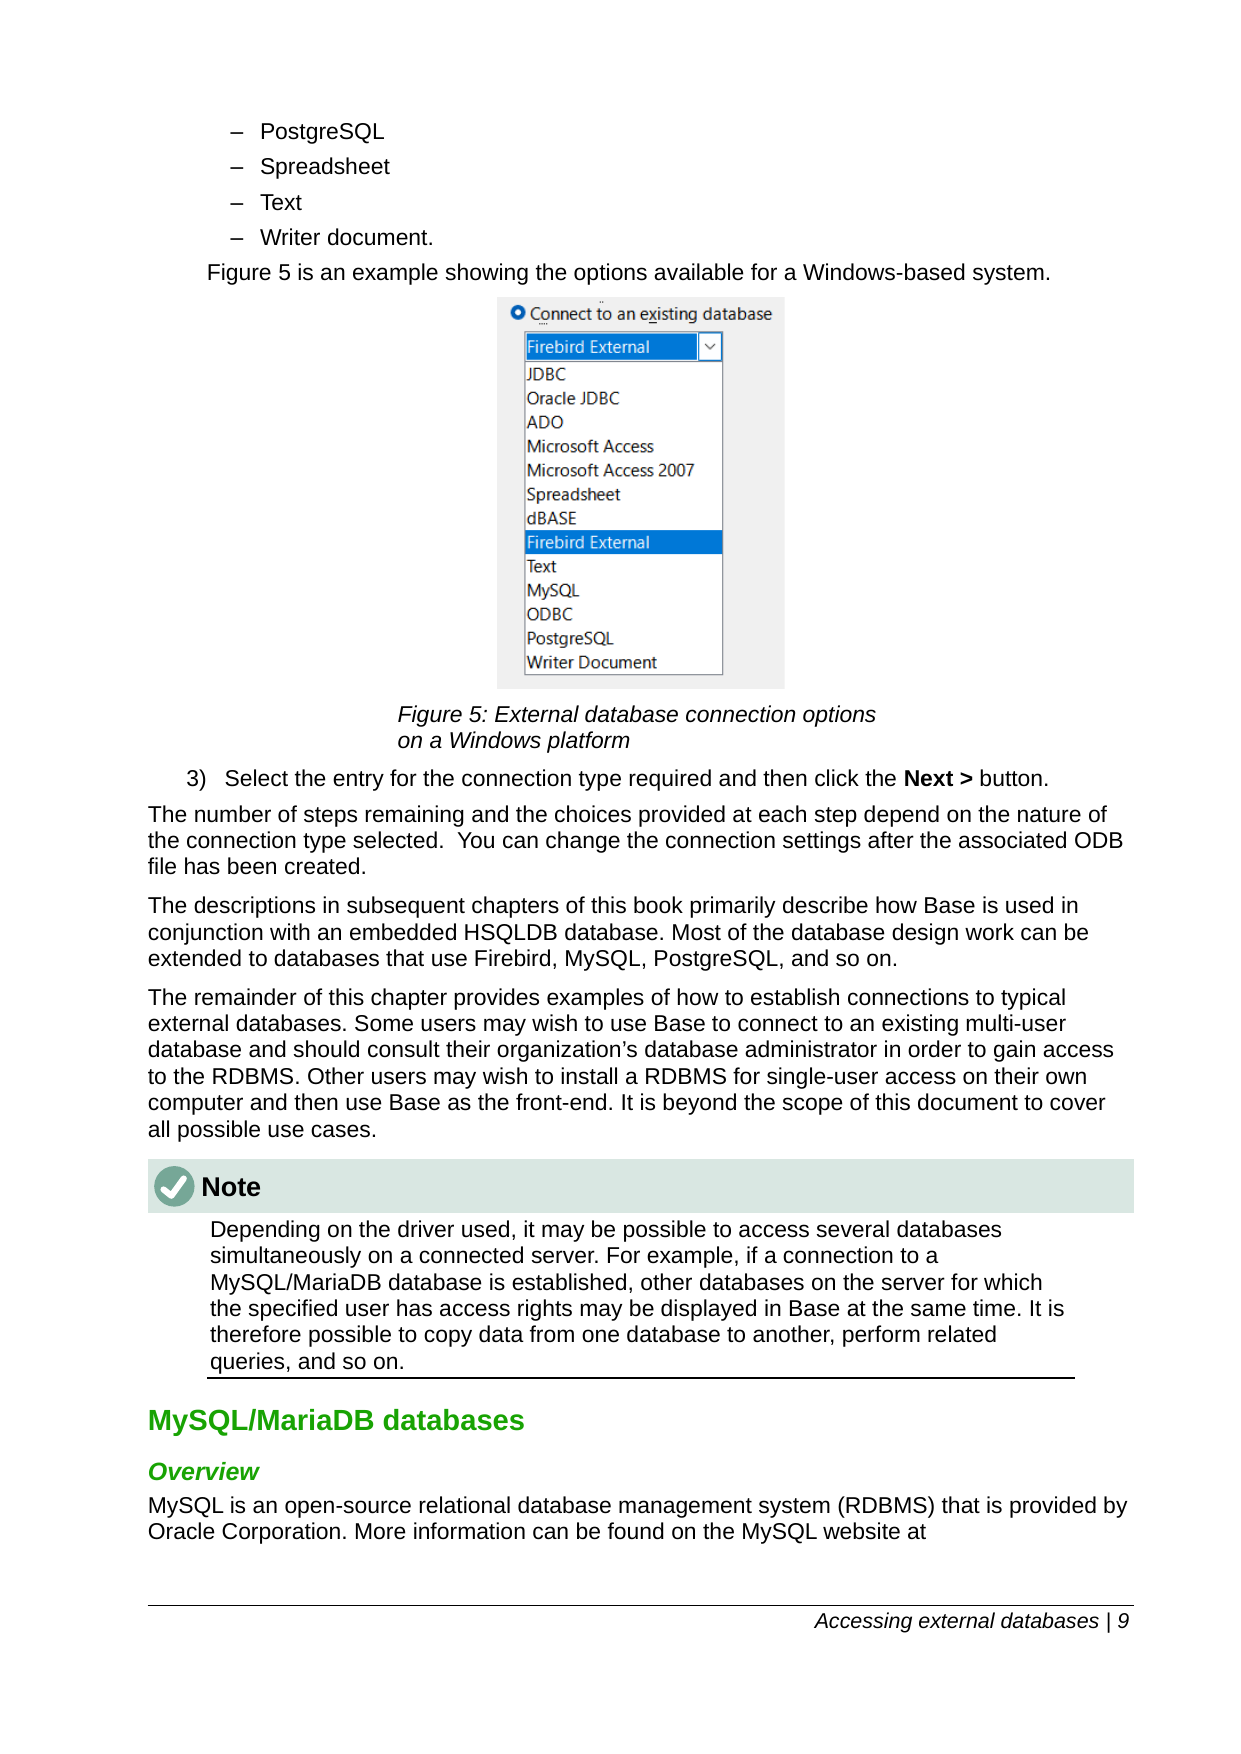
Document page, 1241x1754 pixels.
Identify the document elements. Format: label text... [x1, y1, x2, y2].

list Text [230, 188, 1134, 215]
text The remainder of this chapter provides examples of how to establish connections to typical external databases. Some users may wish to use Base to connect to an existing multi-user database and should consult their organization’s database administrator in order to gain access to the RDBMS. Other users may wish to install a RDBMS for single-user access on their own computer and then use Base as the front-end. It is beyond the scope of this document to cover all possible use cases. [148, 984, 1134, 1142]
text The descriptions in subsequent chapters of this book primarily describe how Base is used in conjunction with an embedded HSQLDB database. Most of the database design work can be extended to databases that use Firebird, MySQL, PostgreSQL, and so on. [148, 892, 1134, 971]
list Writer document. [230, 224, 1134, 250]
text MySQL is an open-source relational database management system (RDBMS) that is provided by Oracle Corporation. More information can be found on the MySQL website at [148, 1492, 1134, 1544]
subtitle MySQL/MariaDB databases [148, 1403, 1134, 1436]
text The number of steps remaining and the choices provided at each step depend on the nature of the connection type selected. You can change the connection settings after the associated ODB file has been created. [148, 801, 1134, 880]
list PostgreSQL [230, 118, 1134, 144]
text Depending on the driver used, it may be possible to access several databases simultaneously on a connected server. For example, if a connection to a MySQL/MariaDB database is established, other databases on the server for which the specified user has access rights may be displayed in Base at the same time. It is therefore possible to copy data from one database to another, perform related queries, and so on. [207, 1213, 1075, 1377]
picture [497, 297, 785, 689]
text Figure 5: External database connection options on a Windows platform [397, 701, 884, 753]
list Select the entry for the connection type required and then click the Next > button. [207, 765, 1134, 792]
subtitle Overview [148, 1457, 1134, 1486]
list Spreadsheet [230, 153, 1134, 180]
subtitle Note [148, 1159, 1134, 1213]
text Figure 5 is an example showing the options available for a Windows-based system. [207, 259, 1134, 285]
